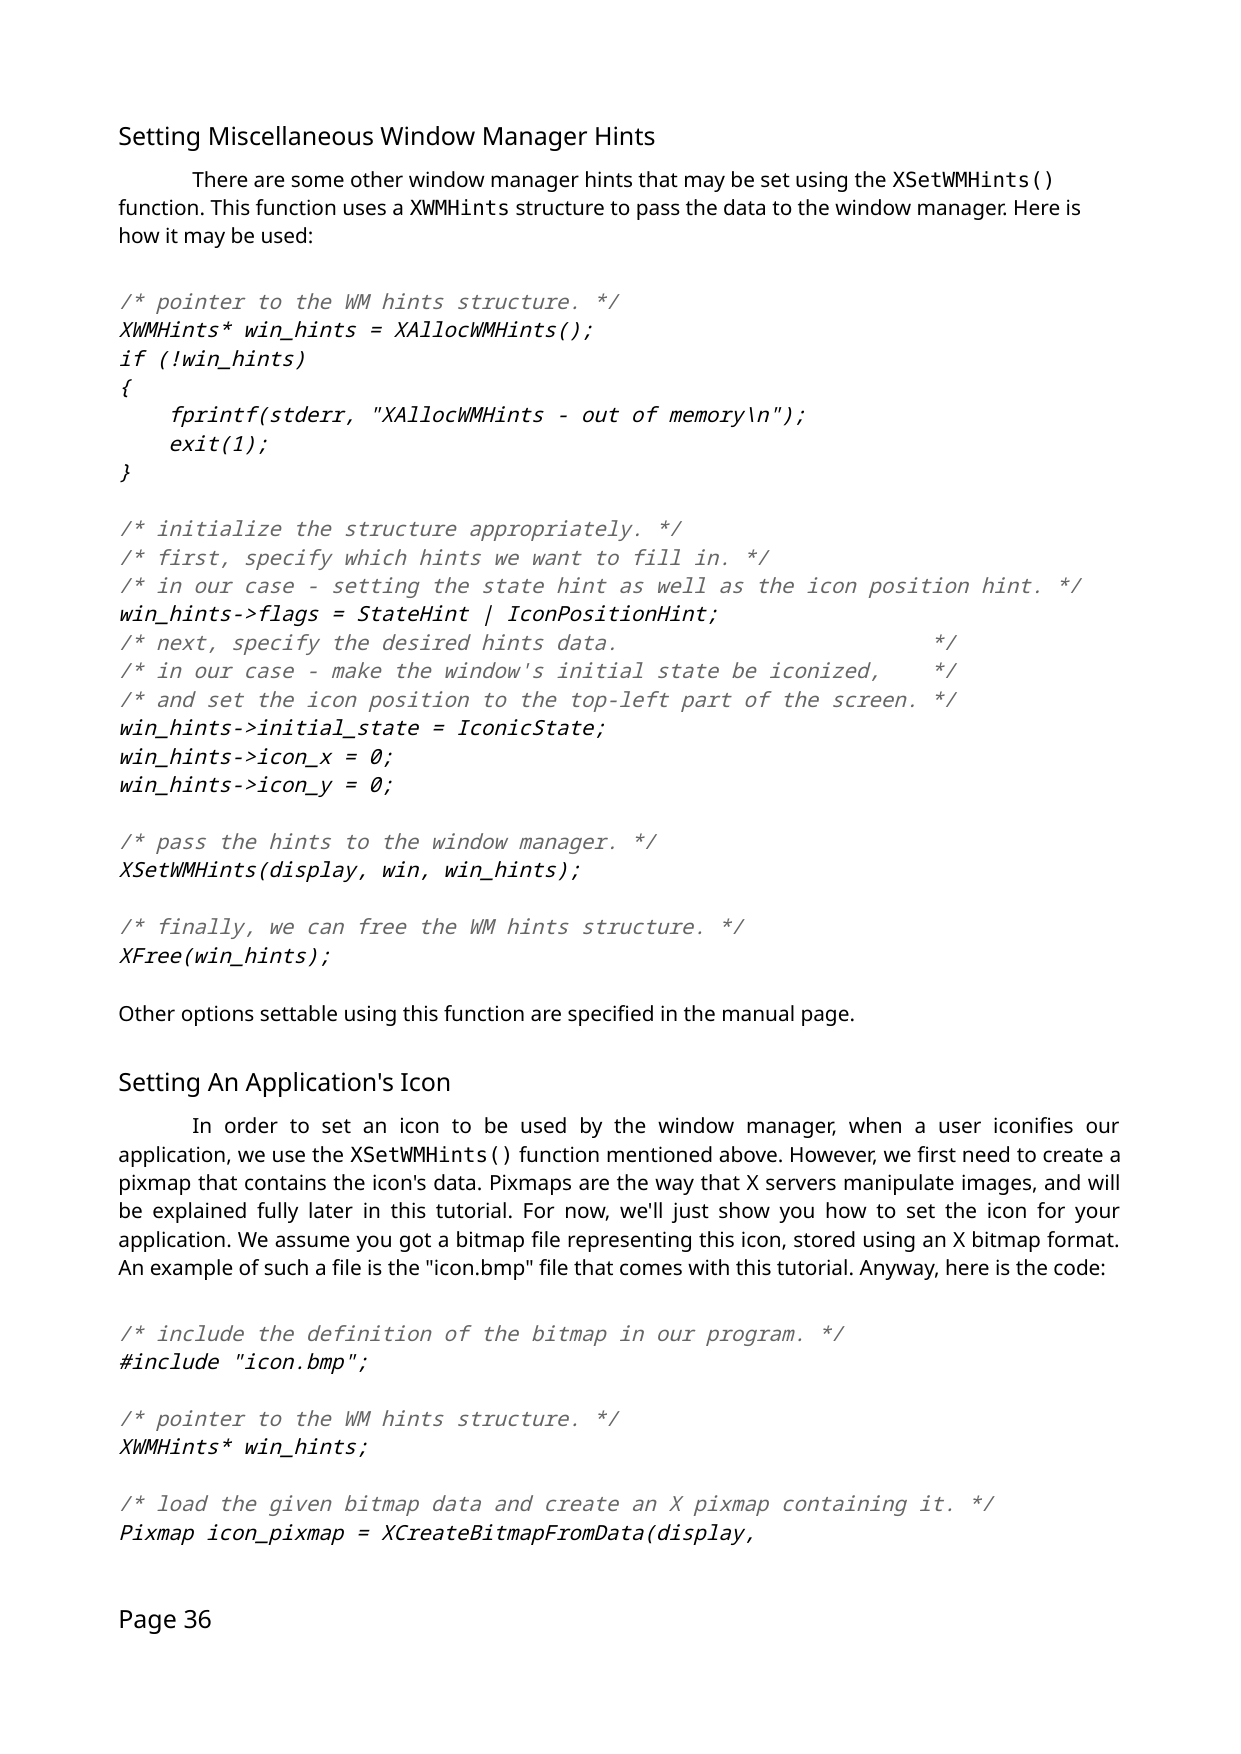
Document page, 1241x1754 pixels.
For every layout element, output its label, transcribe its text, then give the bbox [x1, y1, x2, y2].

text /* in our case - make the window's initial state be iconized, */ [118, 656, 1122, 685]
text /* and set the icon position to the top-left part of the screen. */ [118, 685, 1122, 713]
text /* pointer to the WM hints structure. */ [118, 287, 1122, 315]
text /* initialize the structure appropriately. */ [118, 514, 1122, 543]
text exit(1); [118, 429, 1122, 457]
text /* load the given bitmap data and create an X pixmap containing it. */ [118, 1489, 1122, 1518]
text /* next, specify the desired hints data. */ [118, 628, 1122, 656]
text } [118, 457, 1122, 486]
text #include "icon.bmp"; [118, 1347, 1122, 1376]
text win_hints->flags = StateHint | IconPositionHint; [118, 599, 1122, 628]
subtitle Setting Miscellaneous Window Manager Hints [118, 118, 1122, 152]
text There are some other window manager hints that may be set using the XSetWMHints() function. This function uses a XWMHints structure to pass the data to the window manager. Here is how it may be used: [118, 165, 1122, 250]
text fprintf(stderr, "XAllocWMHints - out of memory\n"); [118, 401, 1122, 429]
text /* first, specify which hints we want to fill in. */ [118, 543, 1122, 571]
text win_hints->icon_y = 0; [118, 770, 1122, 799]
text XSetWMHints(display, win, win_hints); [118, 856, 1122, 884]
text Other options settable using this function are specified in the manual page. [118, 999, 1122, 1027]
text win_hints->icon_x = 0; [118, 742, 1122, 770]
text Pixmap icon_pixmap = XCreateBitmapFromData(display, [118, 1518, 1122, 1546]
text XFree(win_hints); [118, 941, 1122, 969]
text /* in our case - setting the state hint as well as the icon position hint. */ [118, 571, 1122, 599]
text /* finally, we can free the WM hints structure. */ [118, 912, 1122, 941]
text { [118, 372, 1122, 401]
subtitle Setting An Application's Icon [118, 1065, 1122, 1099]
text XWMHints* win_hints; [118, 1432, 1122, 1461]
text /* include the definition of the bitmap in our program. */ [118, 1319, 1122, 1347]
text XWMHints* win_hints = XAllocWMHints(); [118, 315, 1122, 344]
text In order to set an icon to be used by the window manager, when a user iconifies our application, we use the XSetWMHints() function mentioned above. However, we first need to create a pixmap that contains the icon's data. Pixmaps are the way that X servers manipulate images, and will be explained fully later in this tutorial. For now, we'll just show you how to set the icon for your application. We assume you got a bitmap file representing this icon, stored using an X bitmap format. An example of such a file is the "icon.bmp" file that comes with this tutorial. Anyway, here is the code: [118, 1111, 1122, 1282]
text /* pass the hints to the window manager. */ [118, 827, 1122, 856]
text win_hints->initial_state = IconicState; [118, 713, 1122, 742]
text if (!win_hints) [118, 344, 1122, 372]
text /* pointer to the WM hints structure. */ [118, 1404, 1122, 1432]
